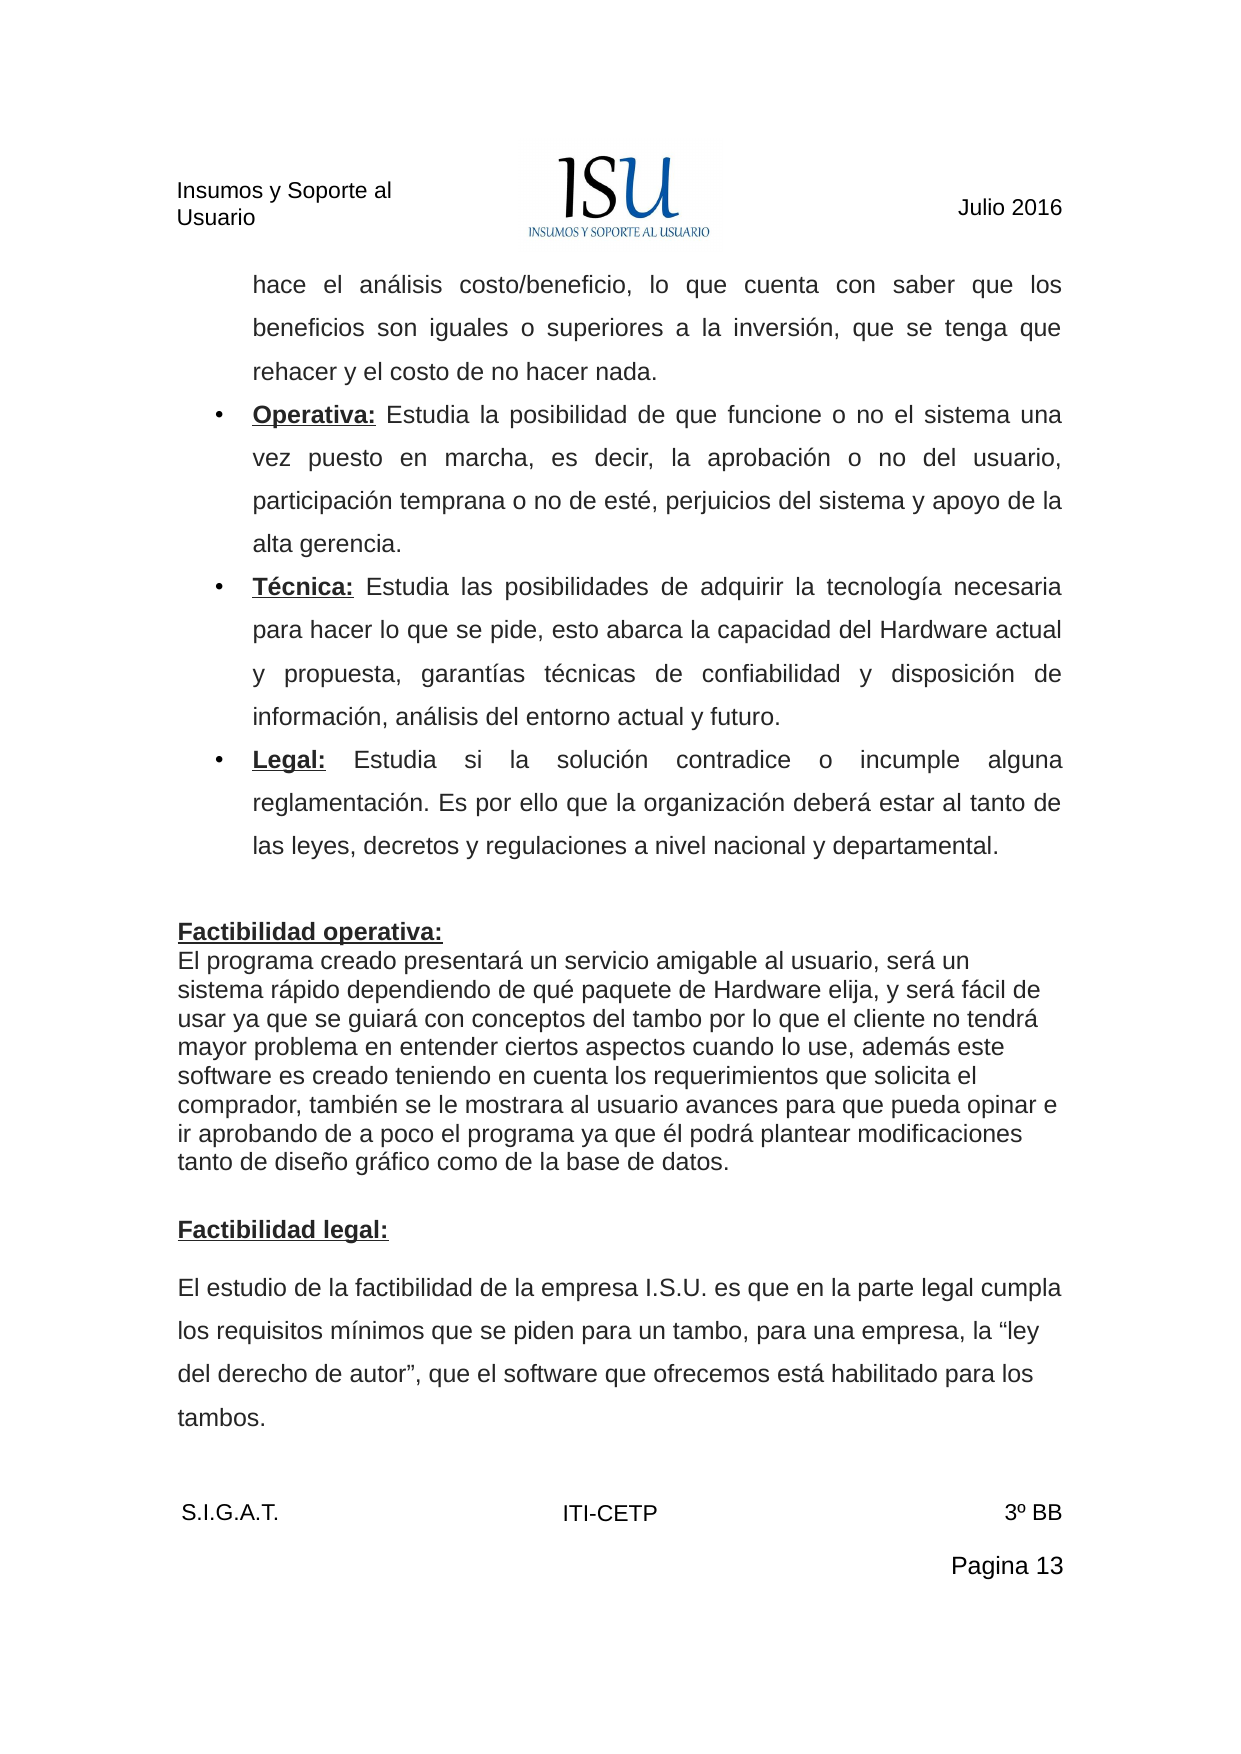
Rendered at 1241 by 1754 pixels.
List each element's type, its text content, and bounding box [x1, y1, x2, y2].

text Factibilidad legal: [177, 1215, 1063, 1244]
list hace el análisis costo/beneficio, lo que cuenta con saber que los beneficios son iguales o superiores a la inversión, que se tenga que rehacer y el costo de no hacer nada. [215, 270, 1063, 385]
text El programa creado presentará un servicio amigable al usuario, será un sistema rápido dependiendo de qué paquete de Hardware elija, y será fácil de usar ya que se guiará con conceptos del tambo por lo que el cliente no tendrá mayor problema en entender ciertos aspectos cuando lo use, además este software es creado teniendo en cuenta los requerimientos que solicita el comprador, también se le mostrara al usuario avances para que pueda opinar e ir aprobando de a poco el programa ya que él podrá plantear modificaciones tanto de diseño gráfico como de la base de datos. [177, 946, 1063, 1176]
list Técnica: Estudia las posibilidades de adquirir la tecnología necesaria para hacer lo que se pide, esto abarca la capacidad del Hardware actual y propuesta, garantías técnicas de confiabilidad y disposición de información, análisis del entorno actual y futuro. [215, 572, 1063, 730]
text Factibilidad operativa: [177, 917, 1063, 946]
text El estudio de la factibilidad de la empresa I.S.U. es que en la parte legal cumpla los requisitos mínimos que se piden para un tambo, para una empresa, la “ley del derecho de autor”, que el software que ofrecemos está habilitado para los tambos. [177, 1273, 1063, 1431]
picture [517, 138, 723, 252]
list Operativa: Estudia la posibilidad de que funcione o no el sistema una vez puesto en marcha, es decir, la aprobación o no del usuario, participación temprana o no de esté, perjuicios del sistema y apoyo de la alta gerencia. [215, 399, 1063, 558]
list Legal: Estudia si la solución contradice o incumple alguna reglamentación. Es por ello que la organización deberá estar al tanto de las leyes, decretos y regulaciones a nivel nacional y departamental. [215, 745, 1063, 860]
